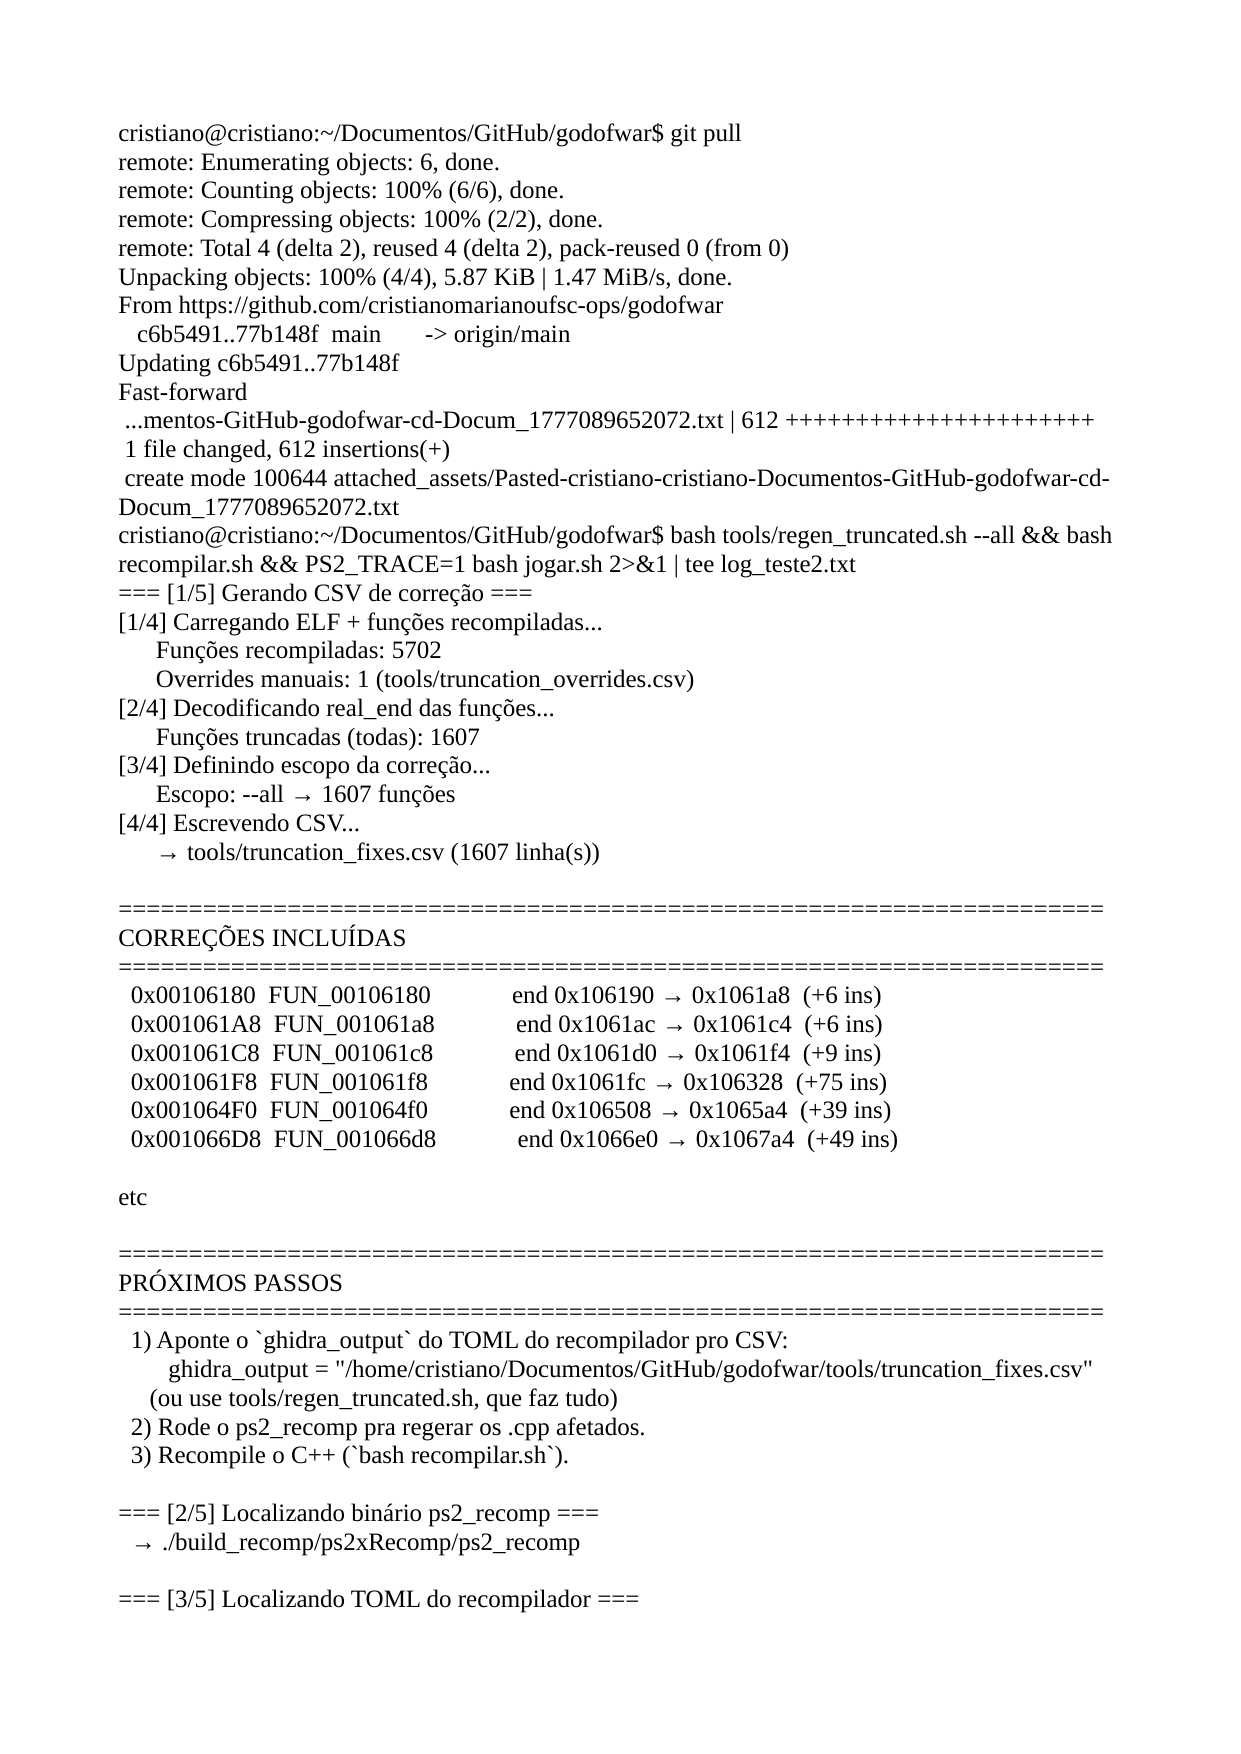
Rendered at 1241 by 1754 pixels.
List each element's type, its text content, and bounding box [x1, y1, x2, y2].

text remote: Total 4 (delta 2), reused 4 (delta 2), pack-reused 0 (from 0) [118, 233, 1122, 262]
text → tools/truncation_fixes.csv (1607 linha(s)) [118, 837, 1122, 866]
text From https://github.com/cristianomarianoufsc-ops/godofwar [118, 291, 1122, 319]
text remote: Counting objects: 100% (6/6), done. [118, 176, 1122, 204]
text (ou use tools/regen_truncated.sh, que faz tudo) [118, 1383, 1122, 1412]
text remote: Compressing objects: 100% (2/2), done. [118, 204, 1122, 233]
text create mode 100644 attached_assets/Pasted-cristiano-cristiano-Documentos-GitHub-godofwar-cd-Docum_1777089652072.txt [118, 463, 1122, 521]
text [2/4] Decodificando real_end das funções... [118, 693, 1122, 722]
text 3) Recompile o C++ (`bash recompilar.sh`). [118, 1441, 1122, 1469]
text Updating c6b5491..77b148f [118, 348, 1122, 377]
text Fast-forward [118, 377, 1122, 406]
text ====================================================================== [118, 952, 1122, 981]
text 0x001066D8 FUN_001066d8 end 0x1066e0 → 0x1067a4 (+49 ins) [118, 1124, 1122, 1153]
text 0x001064F0 FUN_001064f0 end 0x106508 → 0x1065a4 (+39 ins) [118, 1096, 1122, 1124]
text 0x001061C8 FUN_001061c8 end 0x1061d0 → 0x1061f4 (+9 ins) [118, 1038, 1122, 1067]
text [3/4] Definindo escopo da correção... [118, 751, 1122, 779]
text Overrides manuais: 1 (tools/truncation_overrides.csv) [118, 664, 1122, 693]
text Funções truncadas (todas): 1607 [118, 722, 1122, 751]
text ...mentos-GitHub-godofwar-cd-Docum_1777089652072.txt | 612 ++++++++++++++++++++++ [118, 406, 1122, 434]
text === [3/5] Localizando TOML do recompilador === [118, 1584, 1122, 1613]
text PRÓXIMOS PASSOS [118, 1268, 1122, 1297]
text [4/4] Escrevendo CSV... [118, 808, 1122, 837]
text === [1/5] Gerando CSV de correção === [118, 578, 1122, 607]
text ghidra_output = "/home/cristiano/Documentos/GitHub/godofwar/tools/truncation_fixes.csv" [118, 1354, 1122, 1383]
text Escopo: --all → 1607 funções [118, 779, 1122, 808]
text [1/4] Carregando ELF + funções recompiladas... [118, 607, 1122, 636]
text 1) Aponte o `ghidra_output` do TOML do recompilador pro CSV: [118, 1326, 1122, 1354]
text c6b5491..77b148f main -> origin/main [118, 319, 1122, 348]
text 0x001061A8 FUN_001061a8 end 0x1061ac → 0x1061c4 (+6 ins) [118, 1009, 1122, 1038]
text cristiano@cristiano:~/Documentos/GitHub/godofwar$ bash tools/regen_truncated.sh --all && bash recompilar.sh && PS2_TRACE=1 bash jogar.sh 2>&1 | tee log_teste2.txt [118, 521, 1122, 578]
text 1 file changed, 612 insertions(+) [118, 434, 1122, 463]
text ====================================================================== [118, 1297, 1122, 1326]
text ====================================================================== [118, 894, 1122, 923]
text Unpacking objects: 100% (4/4), 5.87 KiB | 1.47 MiB/s, done. [118, 262, 1122, 291]
text cristiano@cristiano:~/Documentos/GitHub/godofwar$ git pull [118, 118, 1122, 147]
text CORREÇÕES INCLUÍDAS [118, 923, 1122, 952]
text 2) Rode o ps2_recomp pra regerar os .cpp afetados. [118, 1412, 1122, 1441]
text etc [118, 1182, 1122, 1211]
text Funções recompiladas: 5702 [118, 636, 1122, 664]
text remote: Enumerating objects: 6, done. [118, 147, 1122, 176]
text === [2/5] Localizando binário ps2_recomp === [118, 1498, 1122, 1527]
text 0x001061F8 FUN_001061f8 end 0x1061fc → 0x106328 (+75 ins) [118, 1067, 1122, 1096]
text 0x00106180 FUN_00106180 end 0x106190 → 0x1061a8 (+6 ins) [118, 981, 1122, 1009]
text → ./build_recomp/ps2xRecomp/ps2_recomp [118, 1527, 1122, 1556]
text ====================================================================== [118, 1239, 1122, 1268]
